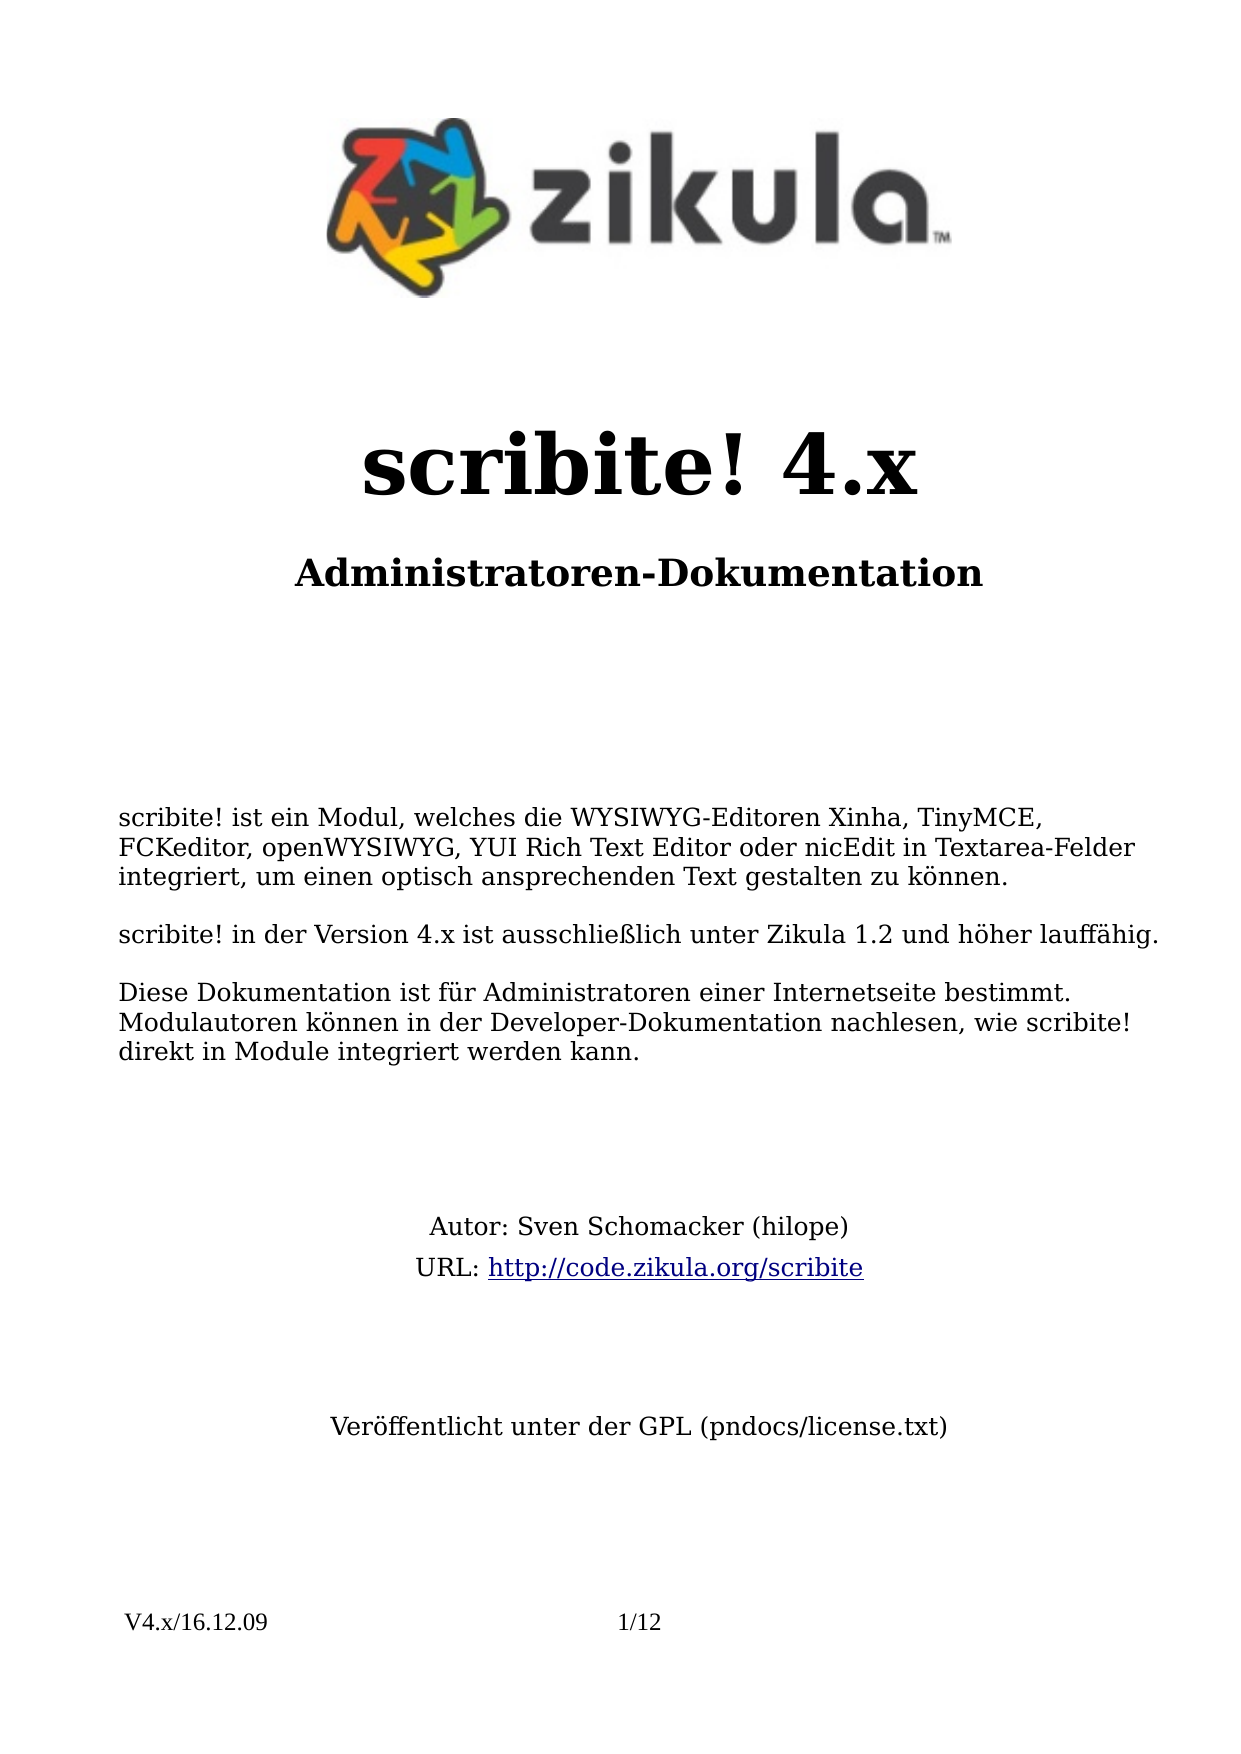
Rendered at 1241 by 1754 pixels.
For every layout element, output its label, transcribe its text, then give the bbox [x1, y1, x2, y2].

text scribite! in der Version 4.x ist ausschließlich unter Zikula 1.2 und höher lauffähig. [118, 920, 1160, 949]
subtitle Administratoren-Dokumentation [118, 551, 1160, 595]
subtitle scribite! 4.x [118, 416, 1160, 514]
text Autor: Sven Schomacker (hilope) [118, 1212, 1160, 1241]
text Veröffentlicht unter der GPL (pndocs/license.txt) [118, 1412, 1160, 1441]
text URL: http://code.zikula.org/scribite [118, 1254, 1160, 1283]
text Diese Dokumentation ist für Administratoren einer Internetseite bestimmt. Modulautoren können in der Developer-Dokumentation nachlesen, wie scribite! direkt in Module integriert werden kann. [118, 979, 1160, 1066]
picture [326, 118, 952, 298]
text scribite! ist ein Modul, welches die WYSIWYG-Editoren Xinha, TinyMCE, FCKeditor, openWYSIWYG, YUI Rich Text Editor oder nicEdit in Textarea-Felder integriert, um einen optisch ansprechenden Text gestalten zu können. [118, 804, 1160, 891]
